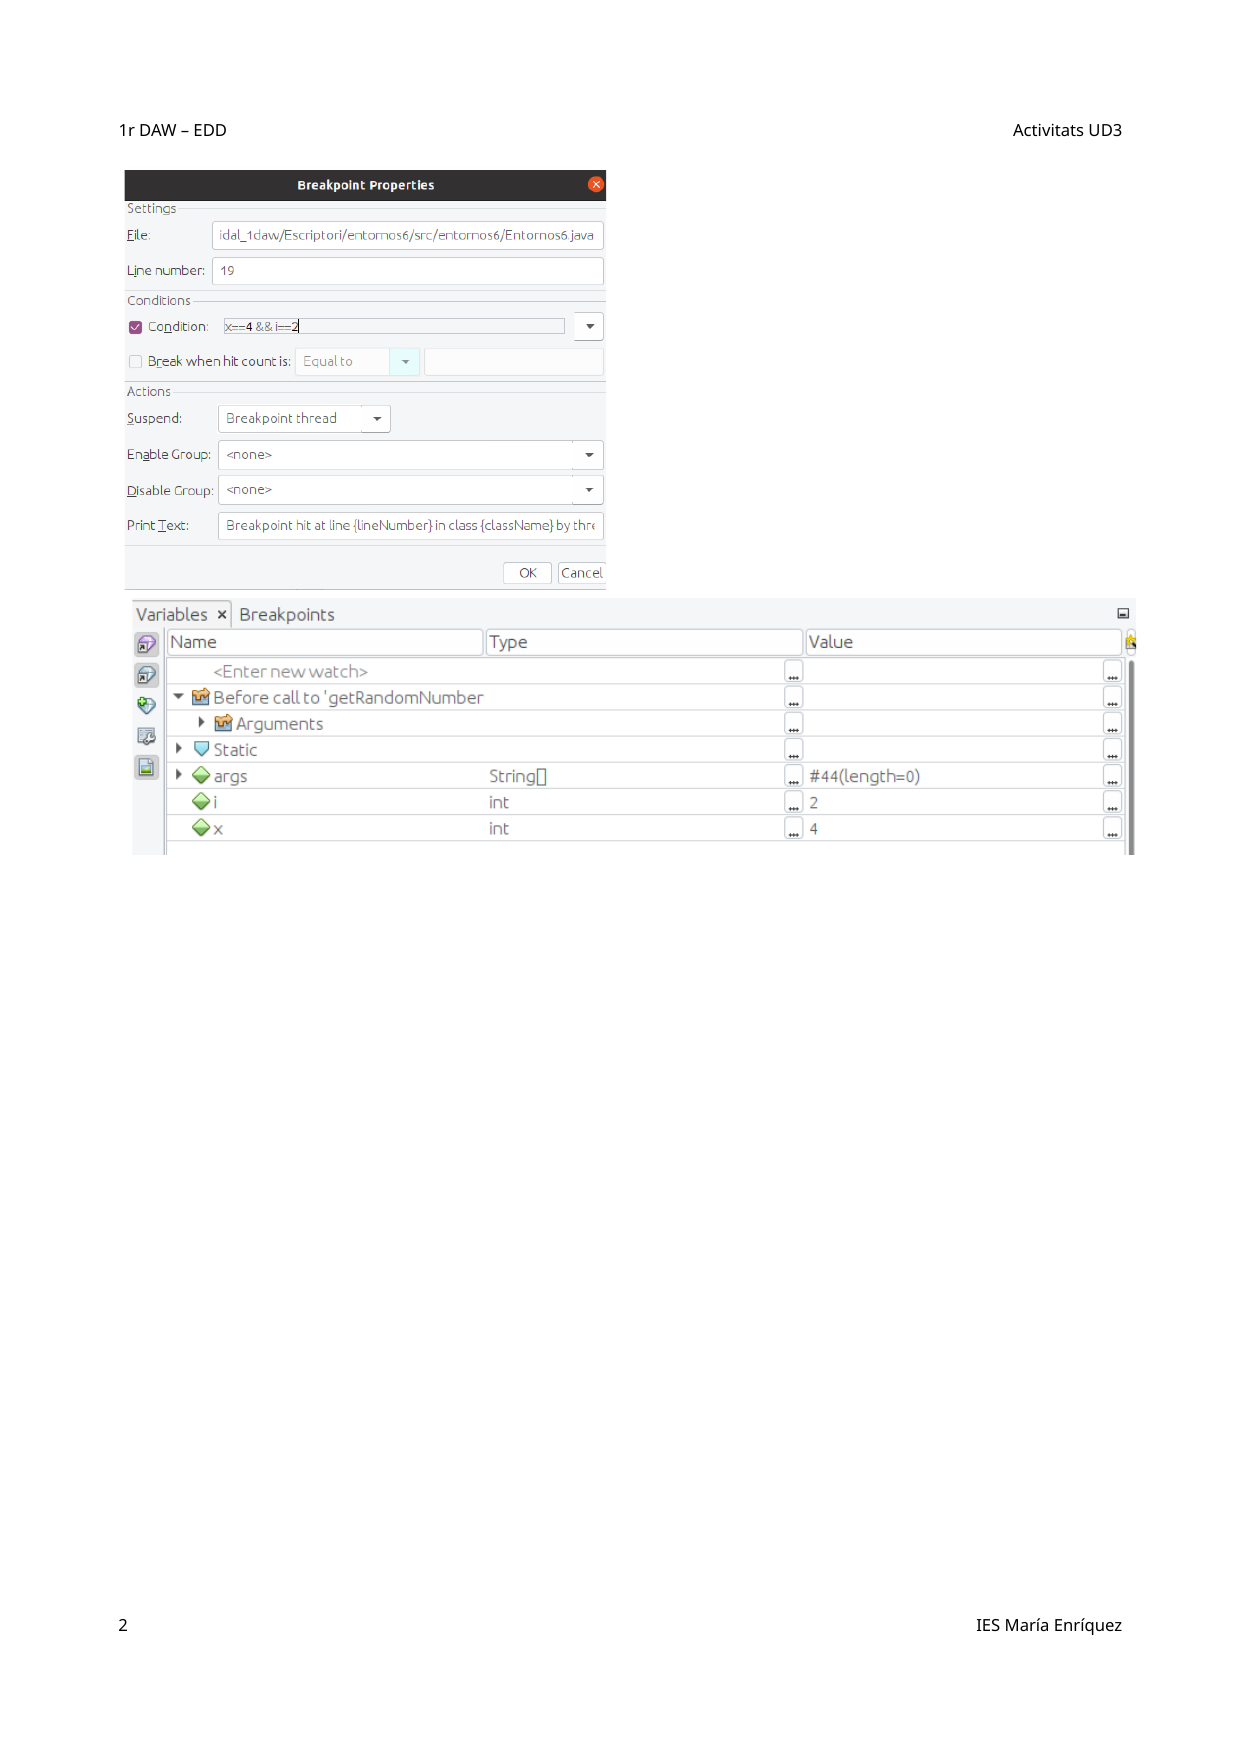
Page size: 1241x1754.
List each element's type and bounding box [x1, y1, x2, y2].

picture [132, 598, 1137, 855]
picture [124, 170, 607, 590]
